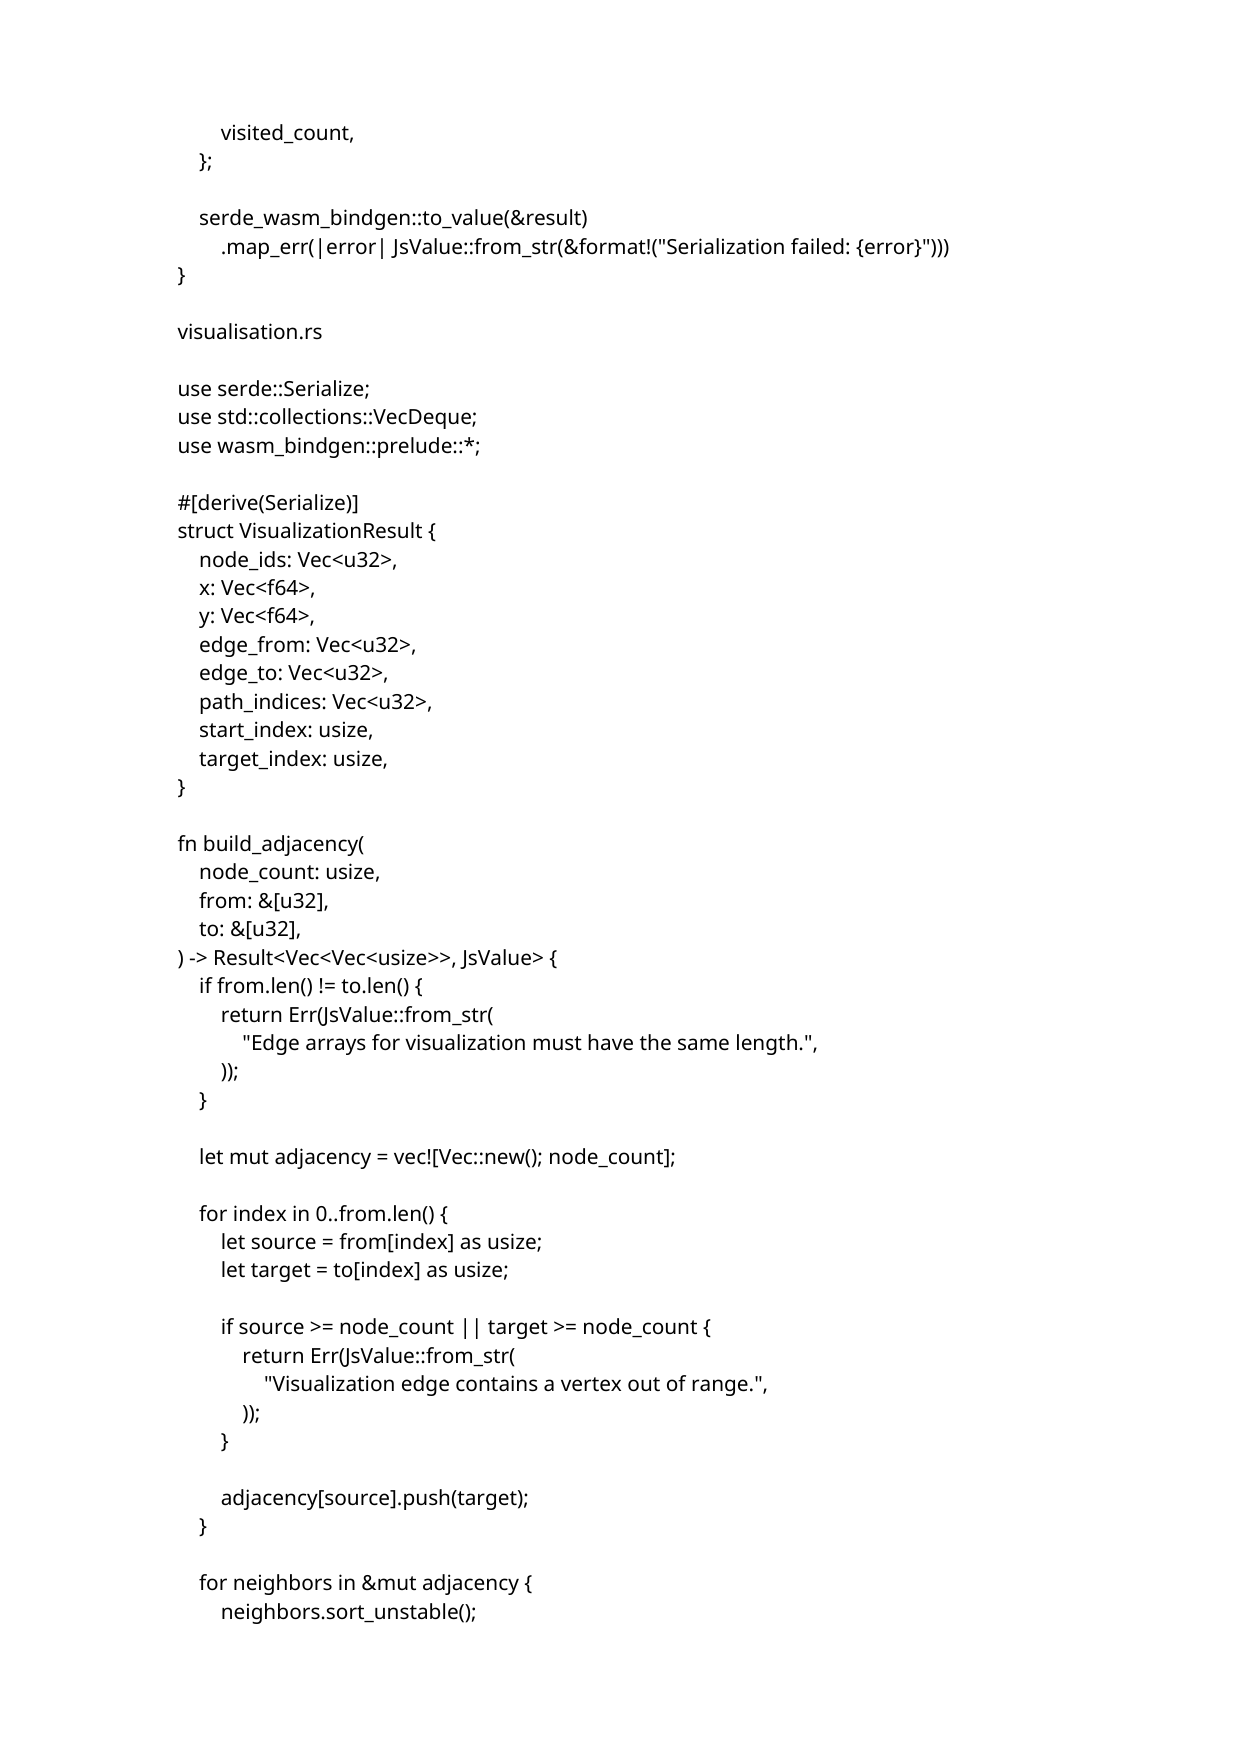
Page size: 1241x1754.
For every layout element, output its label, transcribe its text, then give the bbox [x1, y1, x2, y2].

text if from.len() != to.len() { [177, 971, 1152, 1000]
text } [177, 1085, 1152, 1113]
text } [177, 1426, 1152, 1455]
text to: &[u32], [177, 914, 1152, 943]
text fn build_adjacency( [177, 829, 1152, 857]
text if source >= node_count || target >= node_count { [177, 1312, 1152, 1341]
text } [177, 260, 1152, 289]
text let mut adjacency = vec![Vec::new(); node_count]; [177, 1142, 1152, 1170]
text return Err(JsValue::from_str( [177, 1341, 1152, 1369]
text use wasm_bindgen::prelude::*; [177, 431, 1152, 459]
text "Edge arrays for visualization must have the same length.", [177, 1028, 1152, 1057]
text y: Vec<f64>, [177, 602, 1152, 630]
text node_ids: Vec<u32>, [177, 545, 1152, 573]
text use serde::Serialize; [177, 374, 1152, 402]
text )); [177, 1398, 1152, 1426]
text } [177, 772, 1152, 801]
text for index in 0..from.len() { [177, 1199, 1152, 1227]
text serde_wasm_bindgen::to_value(&result) [177, 203, 1152, 232]
text target_index: usize, [177, 744, 1152, 772]
text #[derive(Serialize)] [177, 488, 1152, 516]
text neighbors.sort_unstable(); [177, 1597, 1152, 1625]
text .map_err(|error| JsValue::from_str(&format!("Serialization failed: {error}"))) [177, 232, 1152, 260]
text }; [177, 147, 1152, 175]
text struct VisualizationResult { [177, 516, 1152, 545]
text node_count: usize, [177, 857, 1152, 886]
text start_index: usize, [177, 715, 1152, 744]
text )); [177, 1057, 1152, 1085]
text let target = to[index] as usize; [177, 1256, 1152, 1284]
text from: &[u32], [177, 886, 1152, 914]
text x: Vec<f64>, [177, 573, 1152, 602]
text path_indices: Vec<u32>, [177, 687, 1152, 715]
text return Err(JsValue::from_str( [177, 1000, 1152, 1028]
text edge_to: Vec<u32>, [177, 658, 1152, 687]
text } [177, 1512, 1152, 1540]
text visualisation.rs [177, 317, 1152, 346]
text use std::collections::VecDeque; [177, 402, 1152, 431]
text adjacency[source].push(target); [177, 1483, 1152, 1512]
text for neighbors in &mut adjacency { [177, 1568, 1152, 1597]
text let source = from[index] as usize; [177, 1227, 1152, 1256]
text visited_count, [177, 118, 1152, 147]
text "Visualization edge contains a vertex out of range.", [177, 1369, 1152, 1398]
text ) -> Result<Vec<Vec<usize>>, JsValue> { [177, 943, 1152, 971]
text edge_from: Vec<u32>, [177, 630, 1152, 658]
